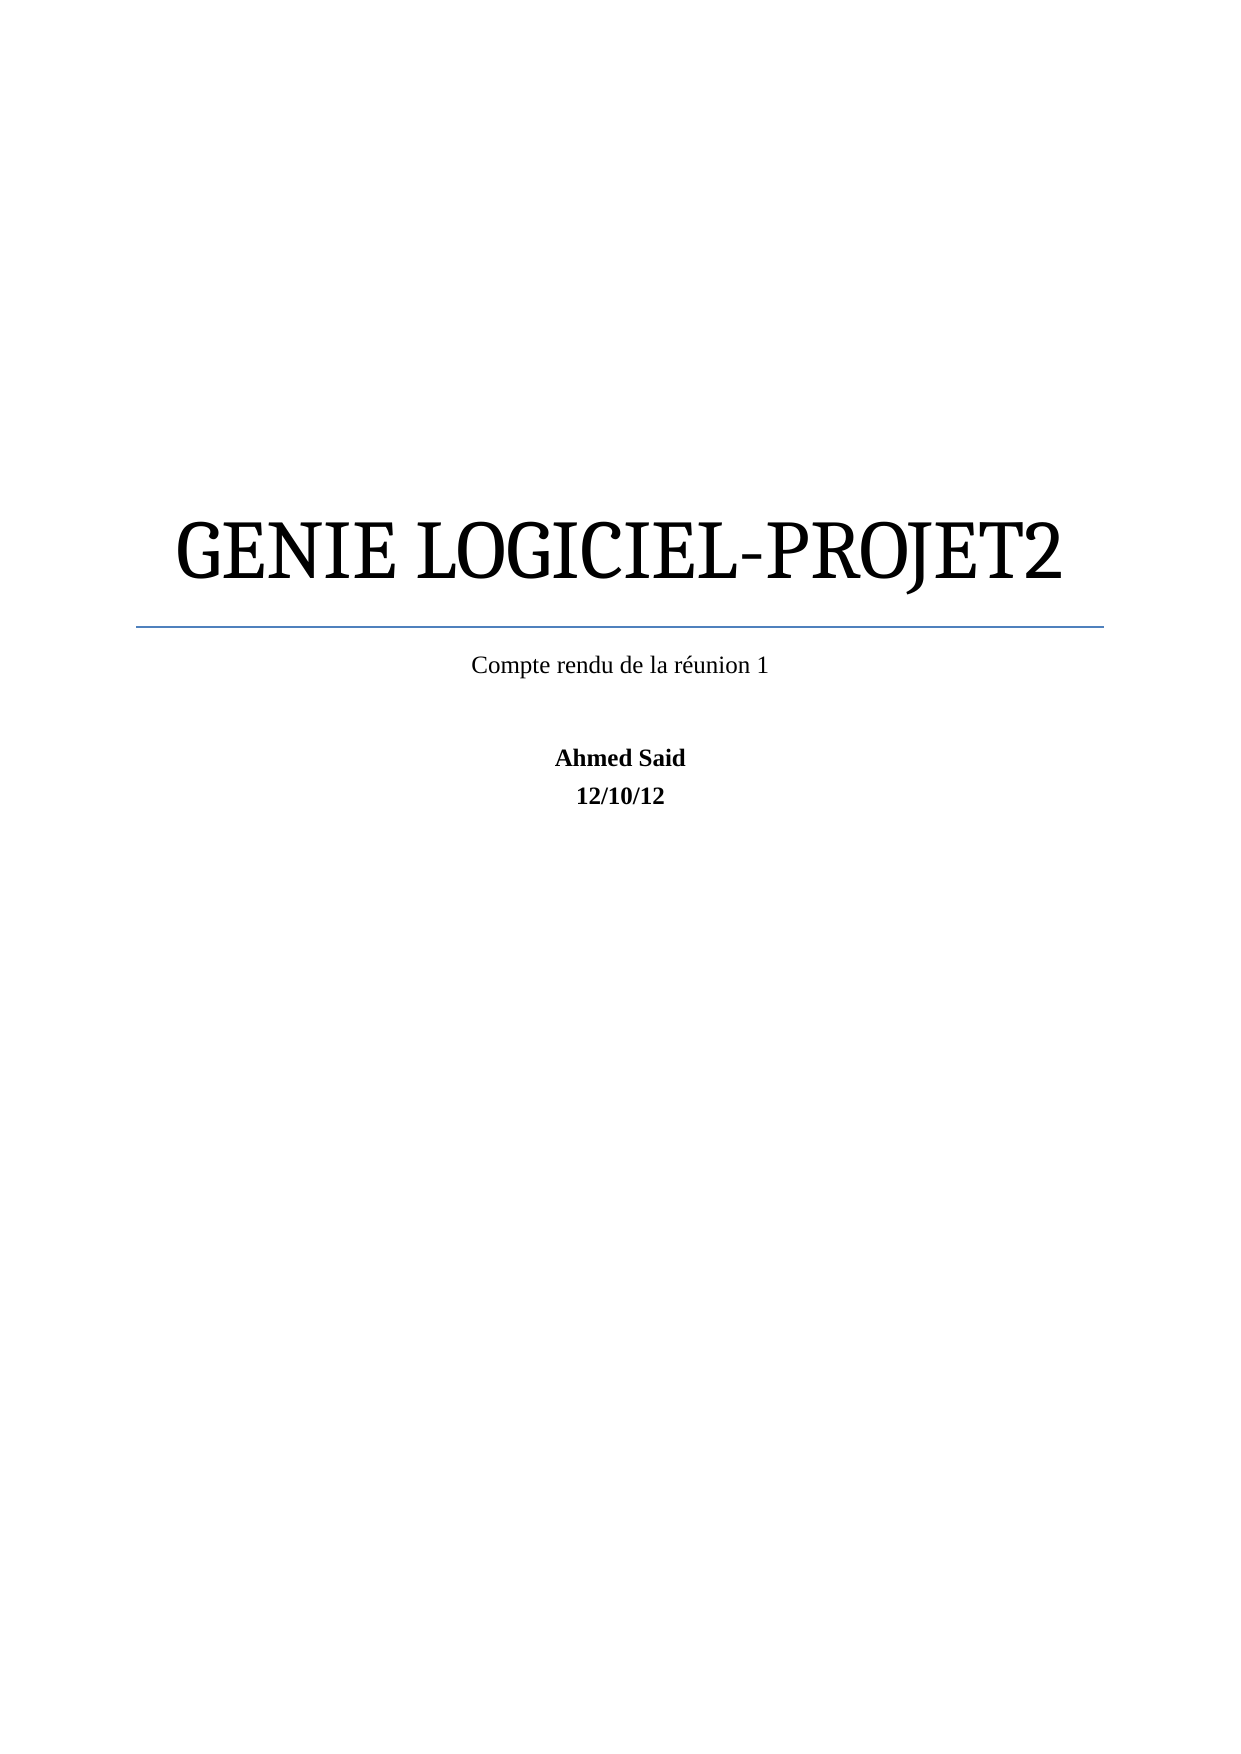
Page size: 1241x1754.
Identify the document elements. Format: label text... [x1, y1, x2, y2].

table_header [136, 176, 1104, 476]
table_cell GENIE LOGICIEL-PROJET2 [136, 476, 1104, 626]
table_cell 12/10/12 [136, 776, 1104, 814]
table_cell Compte rendu de la réunion 1 [136, 628, 1104, 701]
table_cell [136, 701, 1104, 739]
table_cell Ahmed Said [136, 739, 1104, 776]
